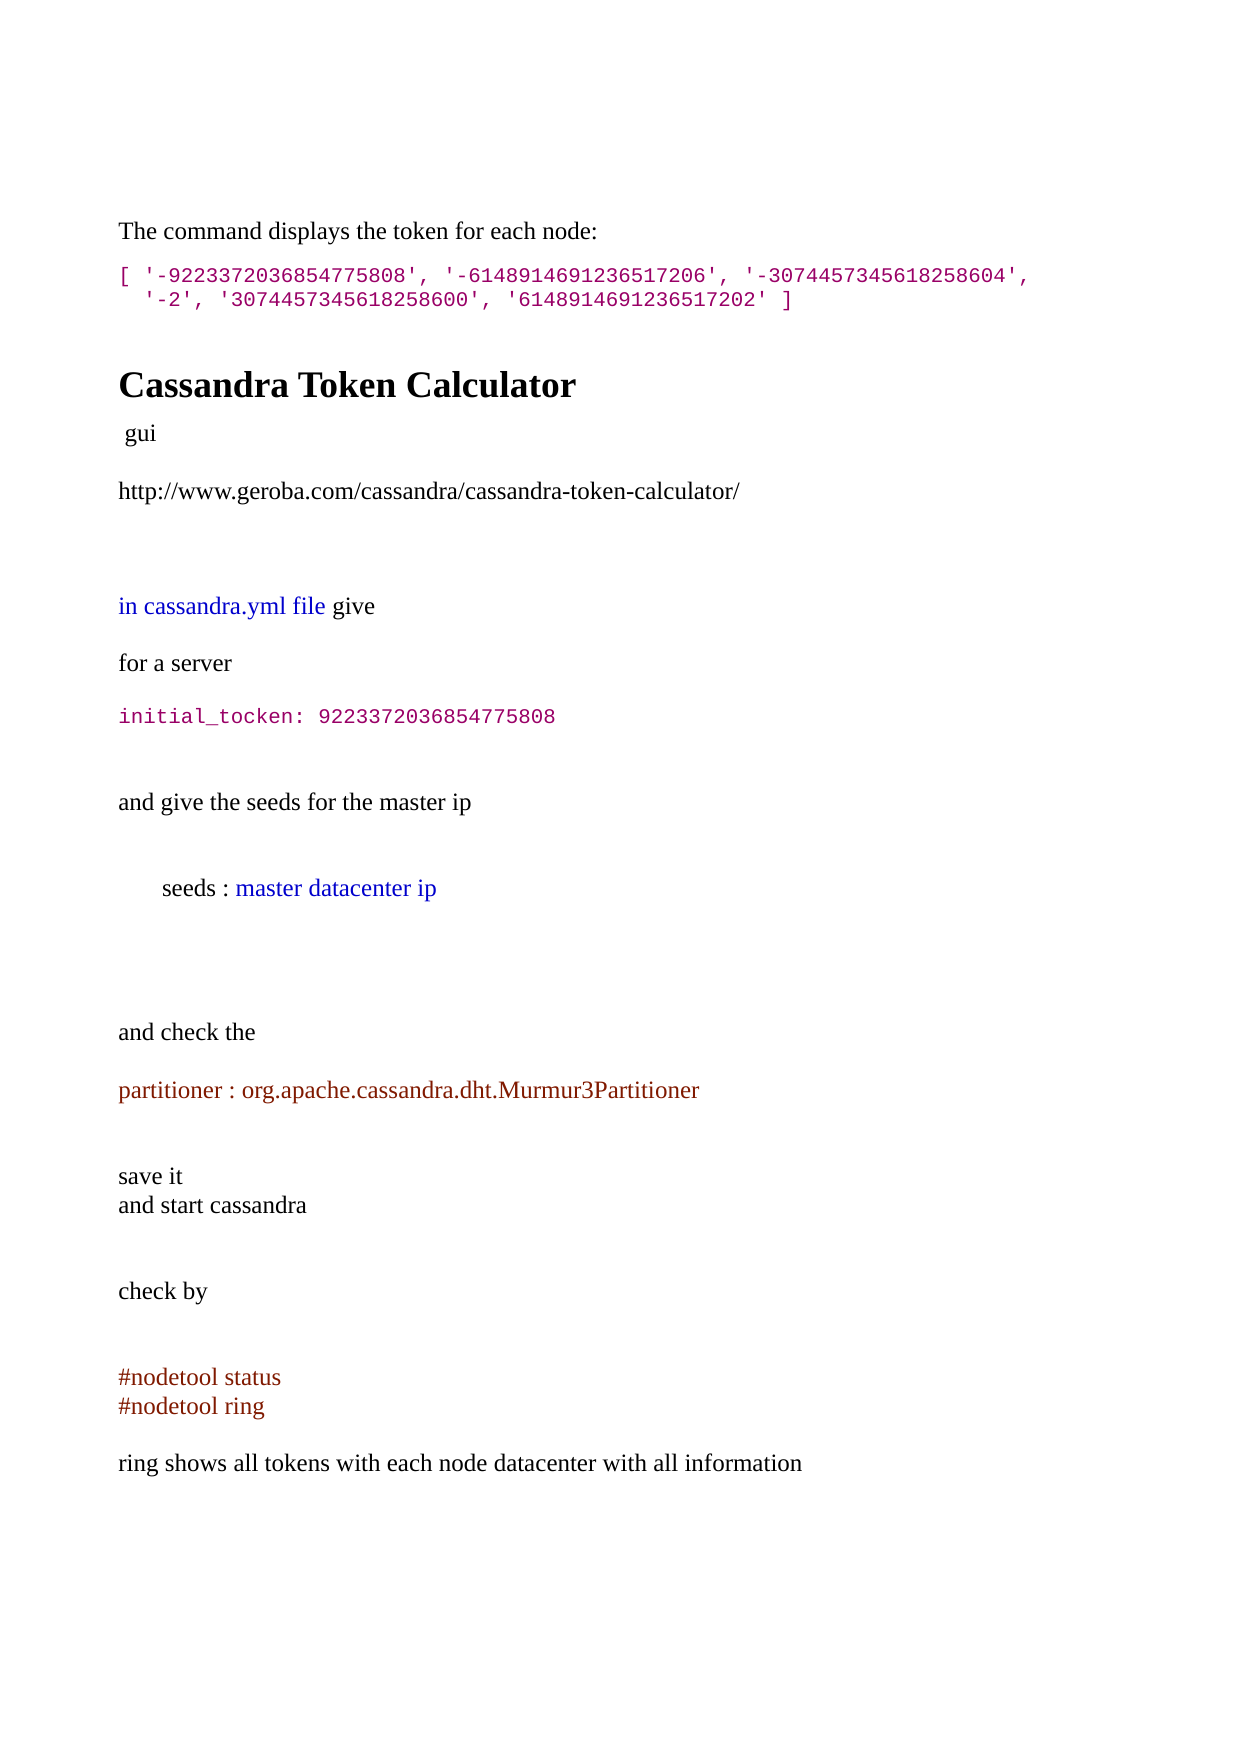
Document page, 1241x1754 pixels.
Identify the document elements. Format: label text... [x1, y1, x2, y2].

text gui [118, 418, 1122, 447]
text #nodetool ring [118, 1391, 1122, 1420]
text seeds : master datacenter ip [118, 873, 1122, 902]
text and check the [118, 1017, 1122, 1046]
text for a server [118, 648, 1122, 677]
text The command displays the token for each node: [118, 216, 1122, 245]
subtitle Cassandra Token Calculator [118, 363, 1122, 406]
text in cassandra.yml file give [118, 591, 1122, 620]
text and give the seeds for the master ip [118, 787, 1122, 816]
text and start cassandra [118, 1190, 1122, 1218]
text ring shows all tokens with each node datacenter with all information [118, 1448, 1122, 1477]
text '-2', '3074457345618258600', '6148914691236517202' ] [118, 289, 1122, 313]
text partitioner : org.apache.cassandra.dht.Murmur3Partitioner [118, 1075, 1122, 1103]
text http://www.geroba.com/cassandra/cassandra-token-calculator/ [118, 476, 1122, 505]
text [ '-9223372036854775808', '-6148914691236517206', '-3074457345618258604', [118, 265, 1122, 289]
text check by [118, 1276, 1122, 1305]
text initial_tocken: 9223372036854775808 [118, 706, 1122, 730]
text #nodetool status [118, 1362, 1122, 1391]
text save it [118, 1161, 1122, 1190]
